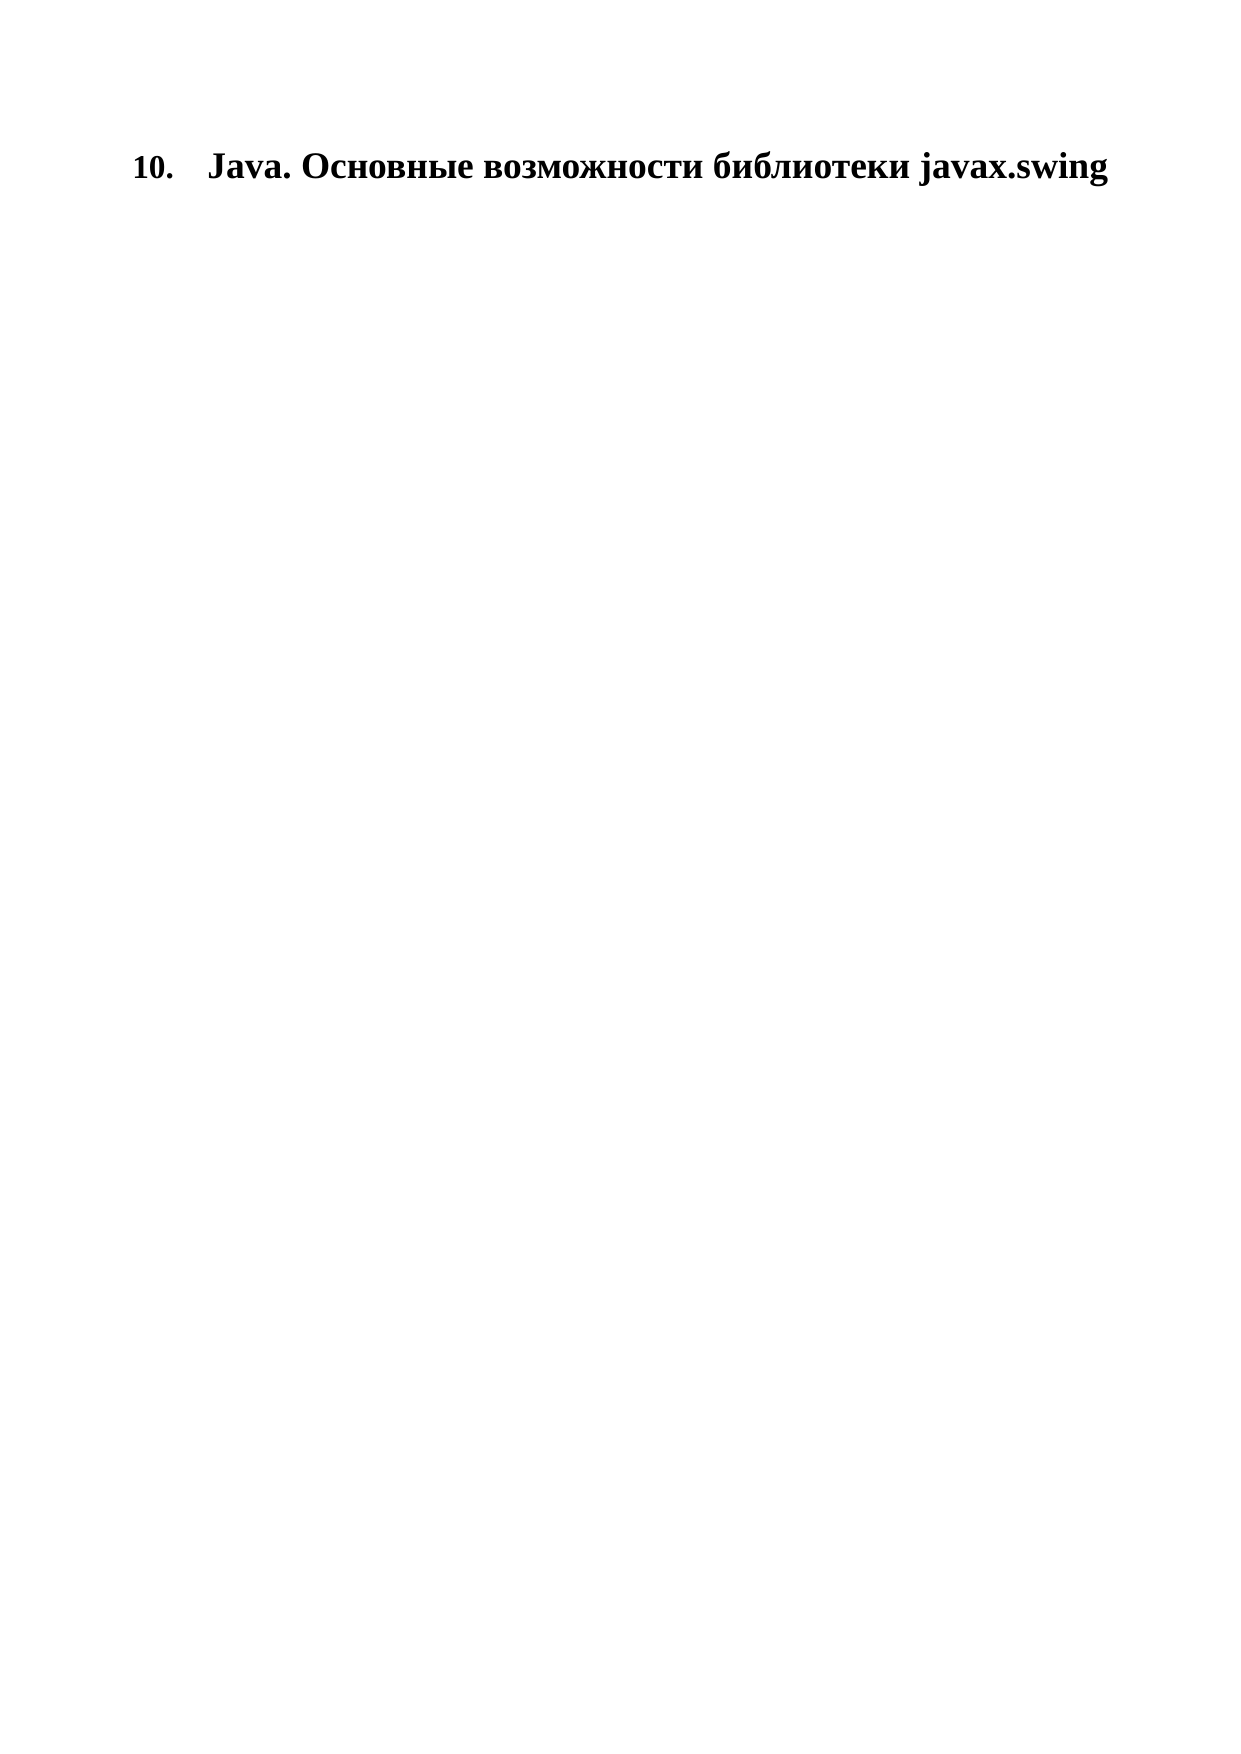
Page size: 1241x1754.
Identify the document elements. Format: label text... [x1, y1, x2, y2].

subtitle Java. Основные возможности библиотеки javax.swing [118, 143, 1122, 186]
